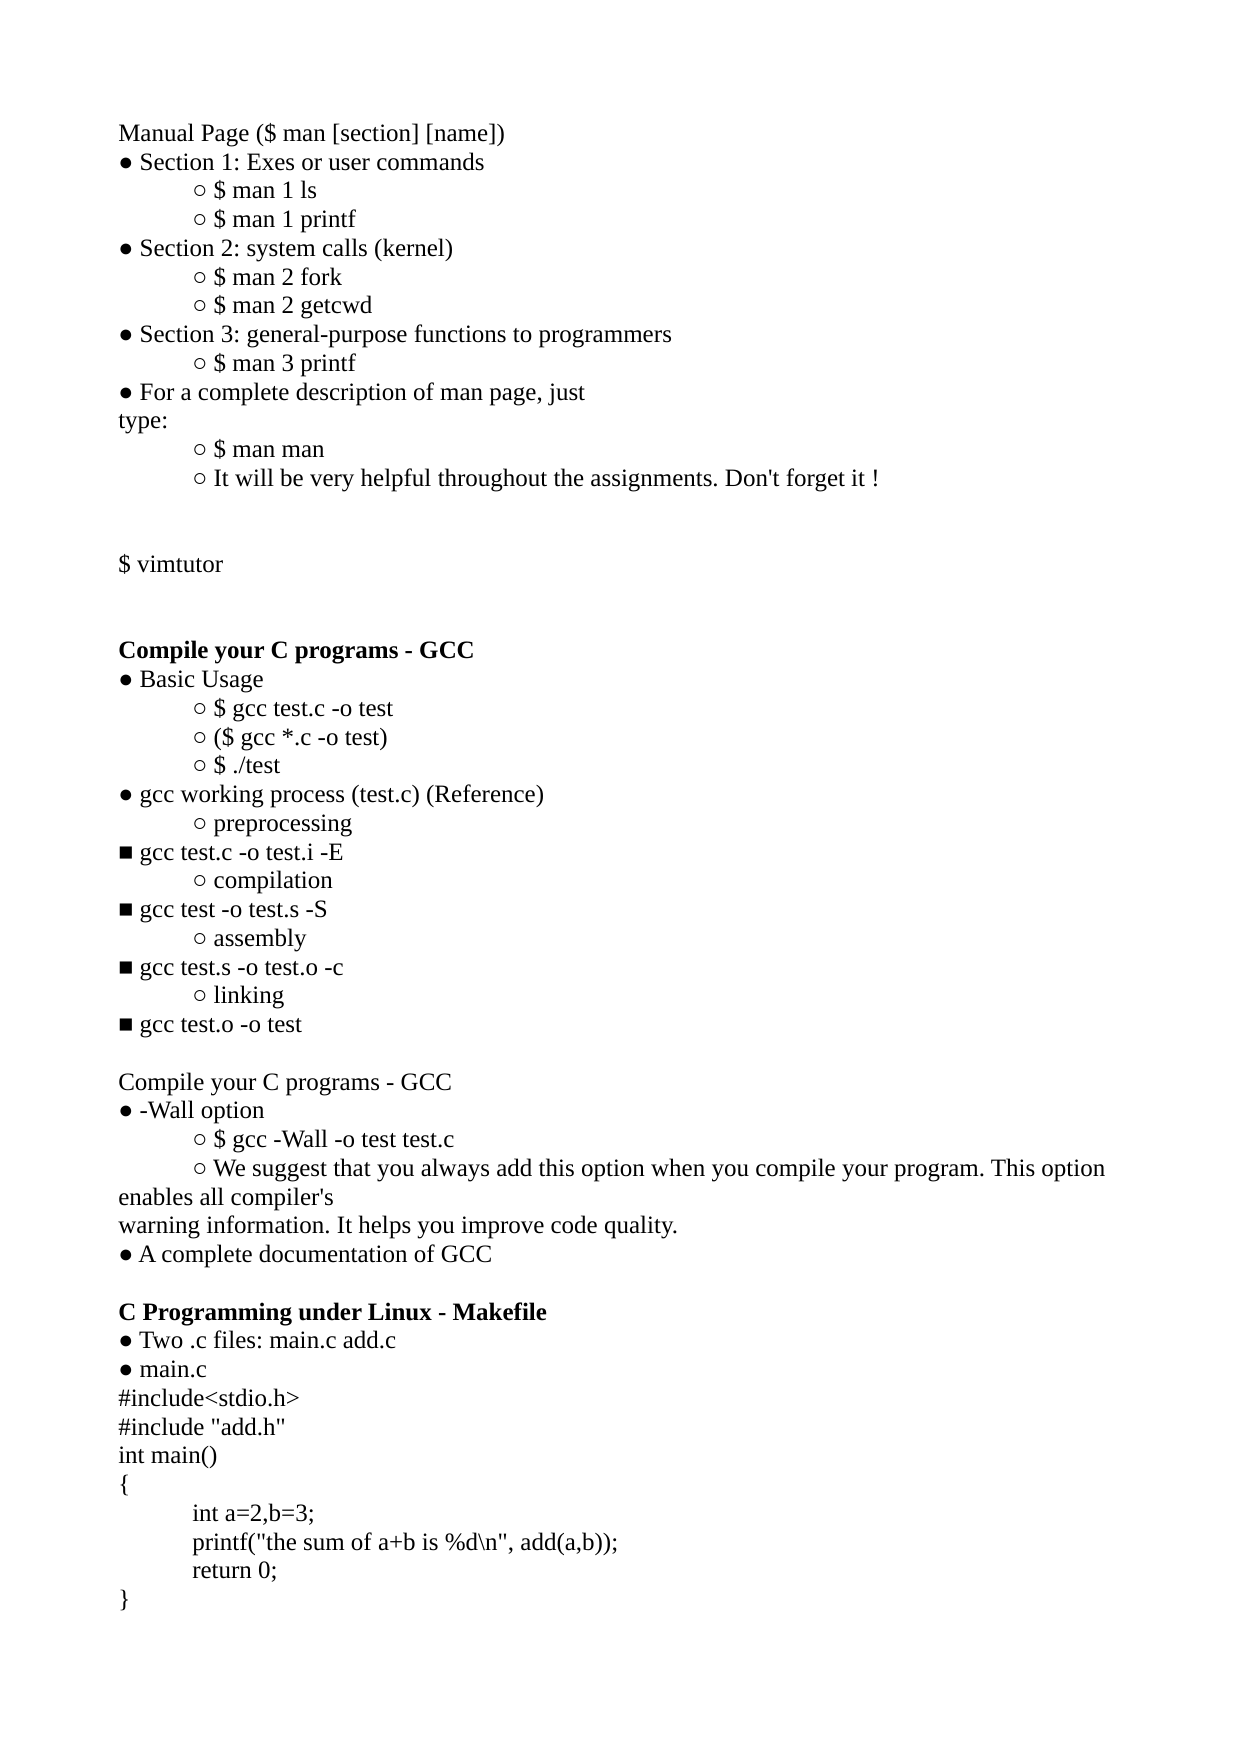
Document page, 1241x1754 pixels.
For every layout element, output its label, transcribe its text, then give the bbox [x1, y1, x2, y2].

text int main() [118, 1441, 1122, 1469]
text $ vimtutor [118, 549, 1122, 578]
text Manual Page ($ man [section] [name]) [118, 118, 1122, 147]
text ● gcc working process (test.c) (Reference) [118, 779, 1122, 808]
text ○ ($ gcc *.c -o test) [118, 722, 1122, 751]
text ○ $ man 1 printf [118, 204, 1122, 233]
text ○ $ man 1 ls [118, 176, 1122, 204]
text ● A complete documentation of GCC [118, 1239, 1122, 1268]
text ○ $ man 3 printf [118, 348, 1122, 377]
text ○ It will be very helpful throughout the assignments. Don't forget it ! [118, 463, 1122, 492]
text #include<stdio.h> [118, 1383, 1122, 1412]
text ○ $ ./test [118, 751, 1122, 779]
text ■ gcc test.s -o test.o -c [118, 952, 1122, 981]
text ○ $ man 2 getcwd [118, 291, 1122, 319]
text ○ $ man 2 fork [118, 262, 1122, 291]
text int a=2,b=3; [118, 1498, 1122, 1527]
text ● Basic Usage [118, 664, 1122, 693]
text ■ gcc test.o -o test [118, 1009, 1122, 1038]
text return 0; [118, 1556, 1122, 1584]
text ● Section 1: Exes or user commands [118, 147, 1122, 176]
text printf("the sum of a+b is %d\n", add(a,b)); [118, 1527, 1122, 1556]
text C Programming under Linux - Makefile [118, 1297, 1122, 1326]
text ○ compilation [118, 866, 1122, 894]
text ■ gcc test -o test.s -S [118, 894, 1122, 923]
text #include "add.h" [118, 1412, 1122, 1441]
text ○ linking [118, 981, 1122, 1009]
text ● Section 2: system calls (kernel) [118, 233, 1122, 262]
text ○ $ gcc test.c -o test [118, 693, 1122, 722]
text } [118, 1584, 1122, 1613]
text ● -Wall option [118, 1096, 1122, 1124]
text Compile your C programs - GCC [118, 636, 1122, 664]
text ○ $ man man [118, 434, 1122, 463]
text ○ preprocessing [118, 808, 1122, 837]
text ■ gcc test.c -o test.i -E [118, 837, 1122, 866]
text { [118, 1469, 1122, 1498]
text warning information. It helps you improve code quality. [118, 1211, 1122, 1239]
text ○ We suggest that you always add this option when you compile your program. This option enables all compiler's [118, 1153, 1122, 1211]
text type: [118, 406, 1122, 434]
text ● For a complete description of man page, just [118, 377, 1122, 406]
text ○ $ gcc -Wall -o test test.c [118, 1124, 1122, 1153]
text ● Section 3: general-purpose functions to programmers [118, 319, 1122, 348]
text Compile your C programs - GCC [118, 1067, 1122, 1096]
text ● main.c [118, 1354, 1122, 1383]
text ○ assembly [118, 923, 1122, 952]
text ● Two .c files: main.c add.c [118, 1326, 1122, 1354]
